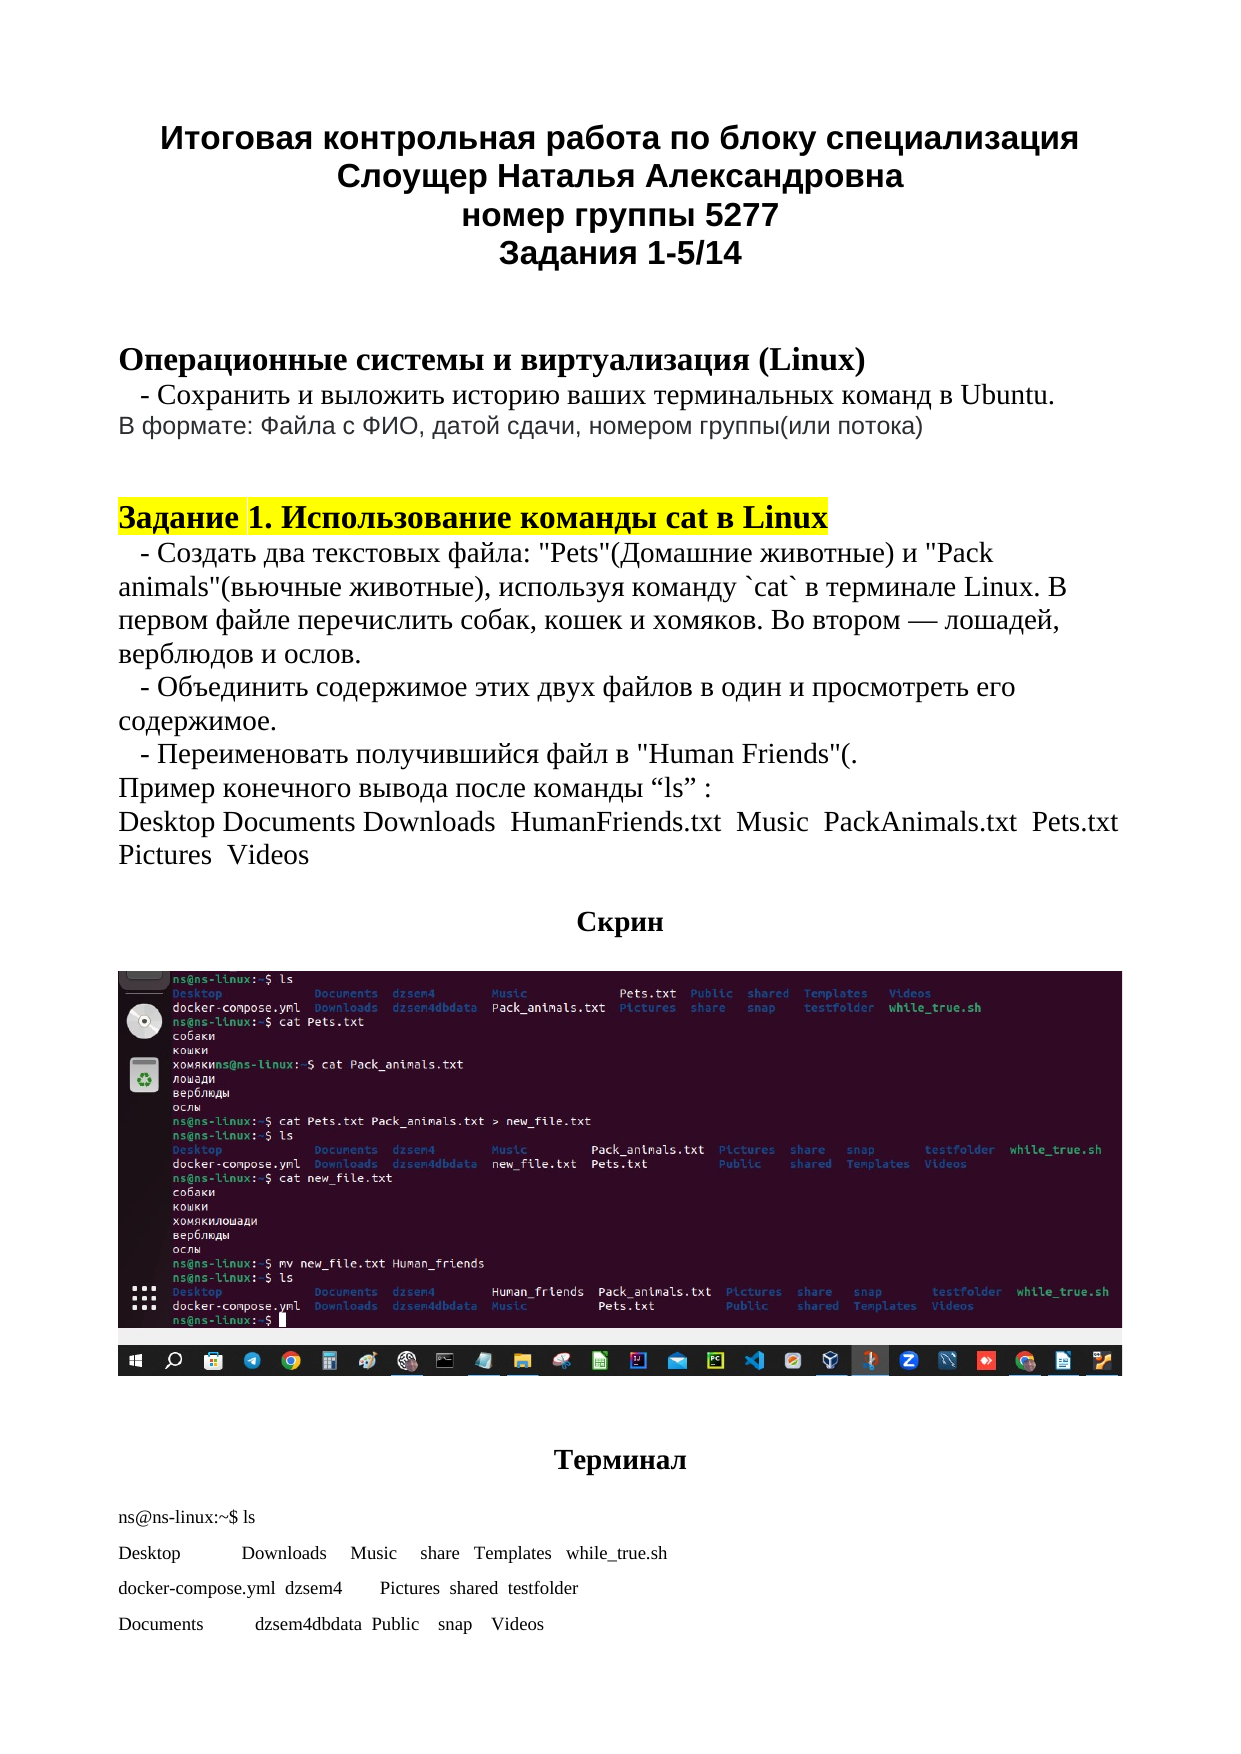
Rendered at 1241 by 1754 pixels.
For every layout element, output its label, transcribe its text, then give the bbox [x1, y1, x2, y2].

text Операционные системы и виртуализация (Linux) [118, 339, 1122, 377]
text Терминал [118, 1442, 1122, 1476]
text номер группы 5277 [118, 195, 1122, 233]
text - Создать два текстовых файла: "Pets"(Домашние животные) и "Pack animals"(вьючные животные), используя команду `cat` в терминале Linux. В первом файле перечислить собак, кошек и хомяков. Во втором — лошадей, верблюдов и ослов. [118, 535, 1122, 669]
text - Объединить содержимое этих двух файлов в один и просмотреть его содержимое. [118, 669, 1122, 737]
text Desktop Downloads Music share Templates while_true.sh [118, 1545, 1122, 1563]
text В формате: Файла с ФИО, датой сдачи, номером группы(или потока) [118, 411, 1122, 439]
text - Переименовать получившийся файл в "Human Friends"(. [118, 737, 1122, 770]
text Слоущер Наталья Александровна [118, 157, 1122, 195]
text Пример конечного вывода после команды “ls” : [118, 770, 1122, 804]
text Задания 1-5/14 [118, 233, 1122, 272]
text Documents dzsem4dbdata Public snap Videos [118, 1616, 1122, 1633]
text docker-compose.yml dzsem4 Pictures shared testfolder [118, 1580, 1122, 1598]
text Задание 1. Использование команды cat в Linux [118, 497, 1122, 535]
text Desktop Documents Downloads HumanFriends.txt Music PackAnimals.txt Pets.txt Pictures Videos [118, 804, 1122, 871]
text - Сохранить и выложить историю ваших терминальных команд в Ubuntu. [118, 377, 1122, 411]
picture [118, 971, 1123, 1376]
text Скрин [118, 904, 1122, 938]
text ns@ns-linux:~$ ls [118, 1509, 1122, 1527]
text Итоговая контрольная работа по блоку специализация [118, 118, 1122, 157]
